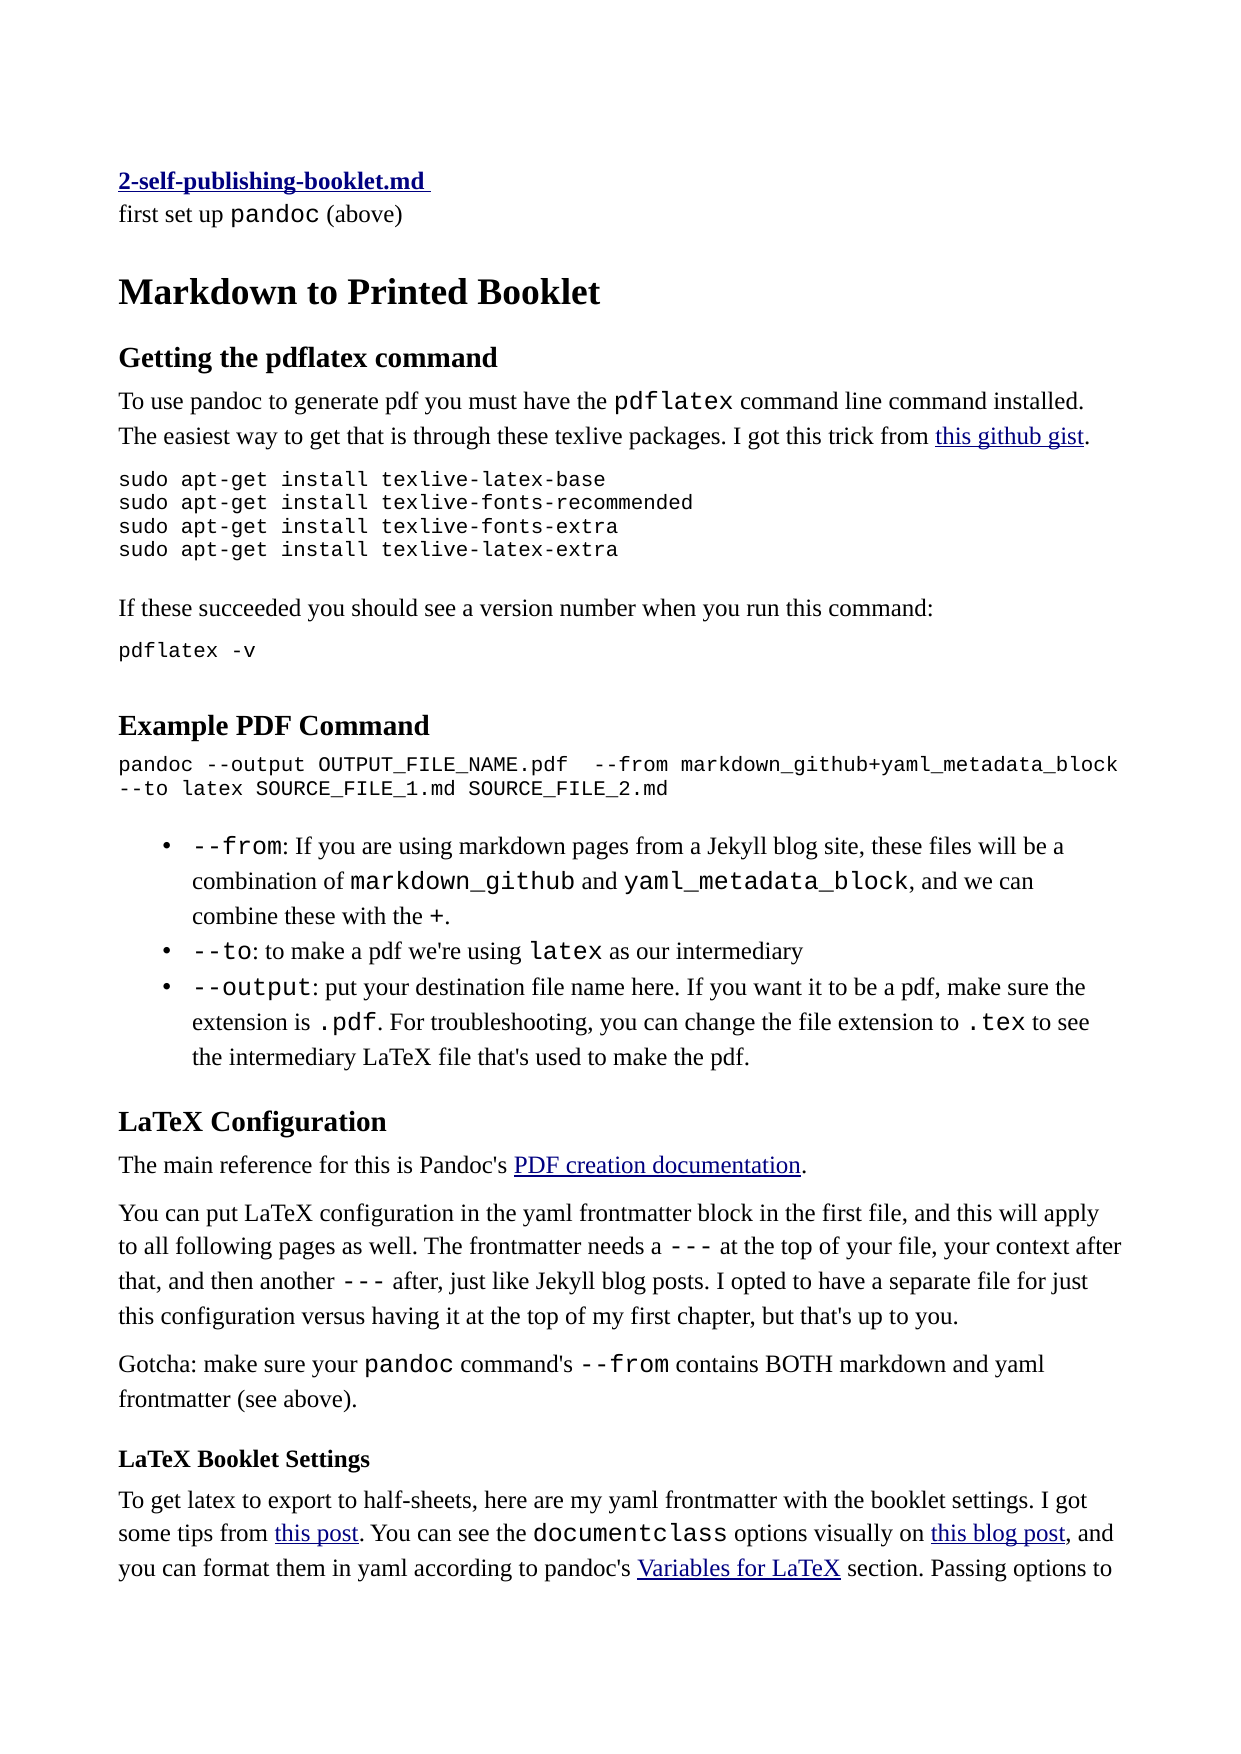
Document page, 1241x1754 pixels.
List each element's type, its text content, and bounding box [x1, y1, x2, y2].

list --output: put your destination file name here. If you want it to be a pdf, make sure the extension is .pdf. For troubleshooting, you can change the file extension to .tex to see the intermediary LaTeX file that's used to make the pdf. [162, 972, 1122, 1071]
text sudo apt-get install texlive-latex-extra [118, 539, 1122, 563]
subtitle Example PDF Command [118, 708, 1122, 741]
subtitle Markdown to Printed Booklet [118, 269, 1122, 313]
text The main reference for this is Pandoc's PDF creation documentation. [118, 1150, 1122, 1179]
subtitle Getting the pdflatex command [118, 340, 1122, 373]
text sudo apt-get install texlive-fonts-recommended [118, 492, 1122, 516]
text first set up pandoc (above) [118, 199, 1122, 229]
text If these succeeded you should see a version number when you run this command: [118, 593, 1122, 621]
text sudo apt-get install texlive-latex-base [118, 468, 1122, 492]
text To use pandoc to generate pdf you must have the pdflatex command line command installed. The easiest way to get that is through these texlive packages. I got this trick from this github gist. [118, 386, 1122, 450]
subtitle LaTeX Configuration [118, 1104, 1122, 1138]
text pdflatex -v [118, 640, 1122, 664]
text sudo apt-get install texlive-fonts-extra [118, 516, 1122, 539]
list --from: If you are using markdown pages from a Jekyll blog site, these files will be a combination of markdown_github and yaml_metadata_block, and we can combine these with the +. [162, 831, 1122, 932]
text You can put LaTeX configuration in the yaml frontmatter block in the first file, and this will apply to all following pages as well. The frontmatter needs a --- at the top of your file, your context after that, and then another --- after, just like Jekyll blog posts. I opted to have a separate file for just this configuration versus having it at the top of my first chapter, but that's up to you. [118, 1198, 1122, 1330]
text To get latex to export to half-sheets, here are my yaml frontmatter with the booklet settings. I got some tips from this post. You can see the documentclass options visually on this blog post, and you can format them in yaml according to pandoc's Variables for LaTeX section. Passing options to [118, 1485, 1122, 1582]
list --to: to make a pdf we're using latex as our intermediary [162, 936, 1122, 967]
text pandoc --output OUTPUT_FILE_NAME.pdf --from markdown_github+yaml_metadata_block --to latex SOURCE_FILE_1.md SOURCE_FILE_2.md [118, 754, 1122, 801]
subtitle LaTeX Booklet Settings [118, 1444, 1122, 1473]
text Gotcha: make sure your pandoc command's --from contains BOTH markdown and yaml frontmatter (see above). [118, 1349, 1122, 1412]
text 2-self-publishing-booklet.md [118, 166, 1122, 194]
